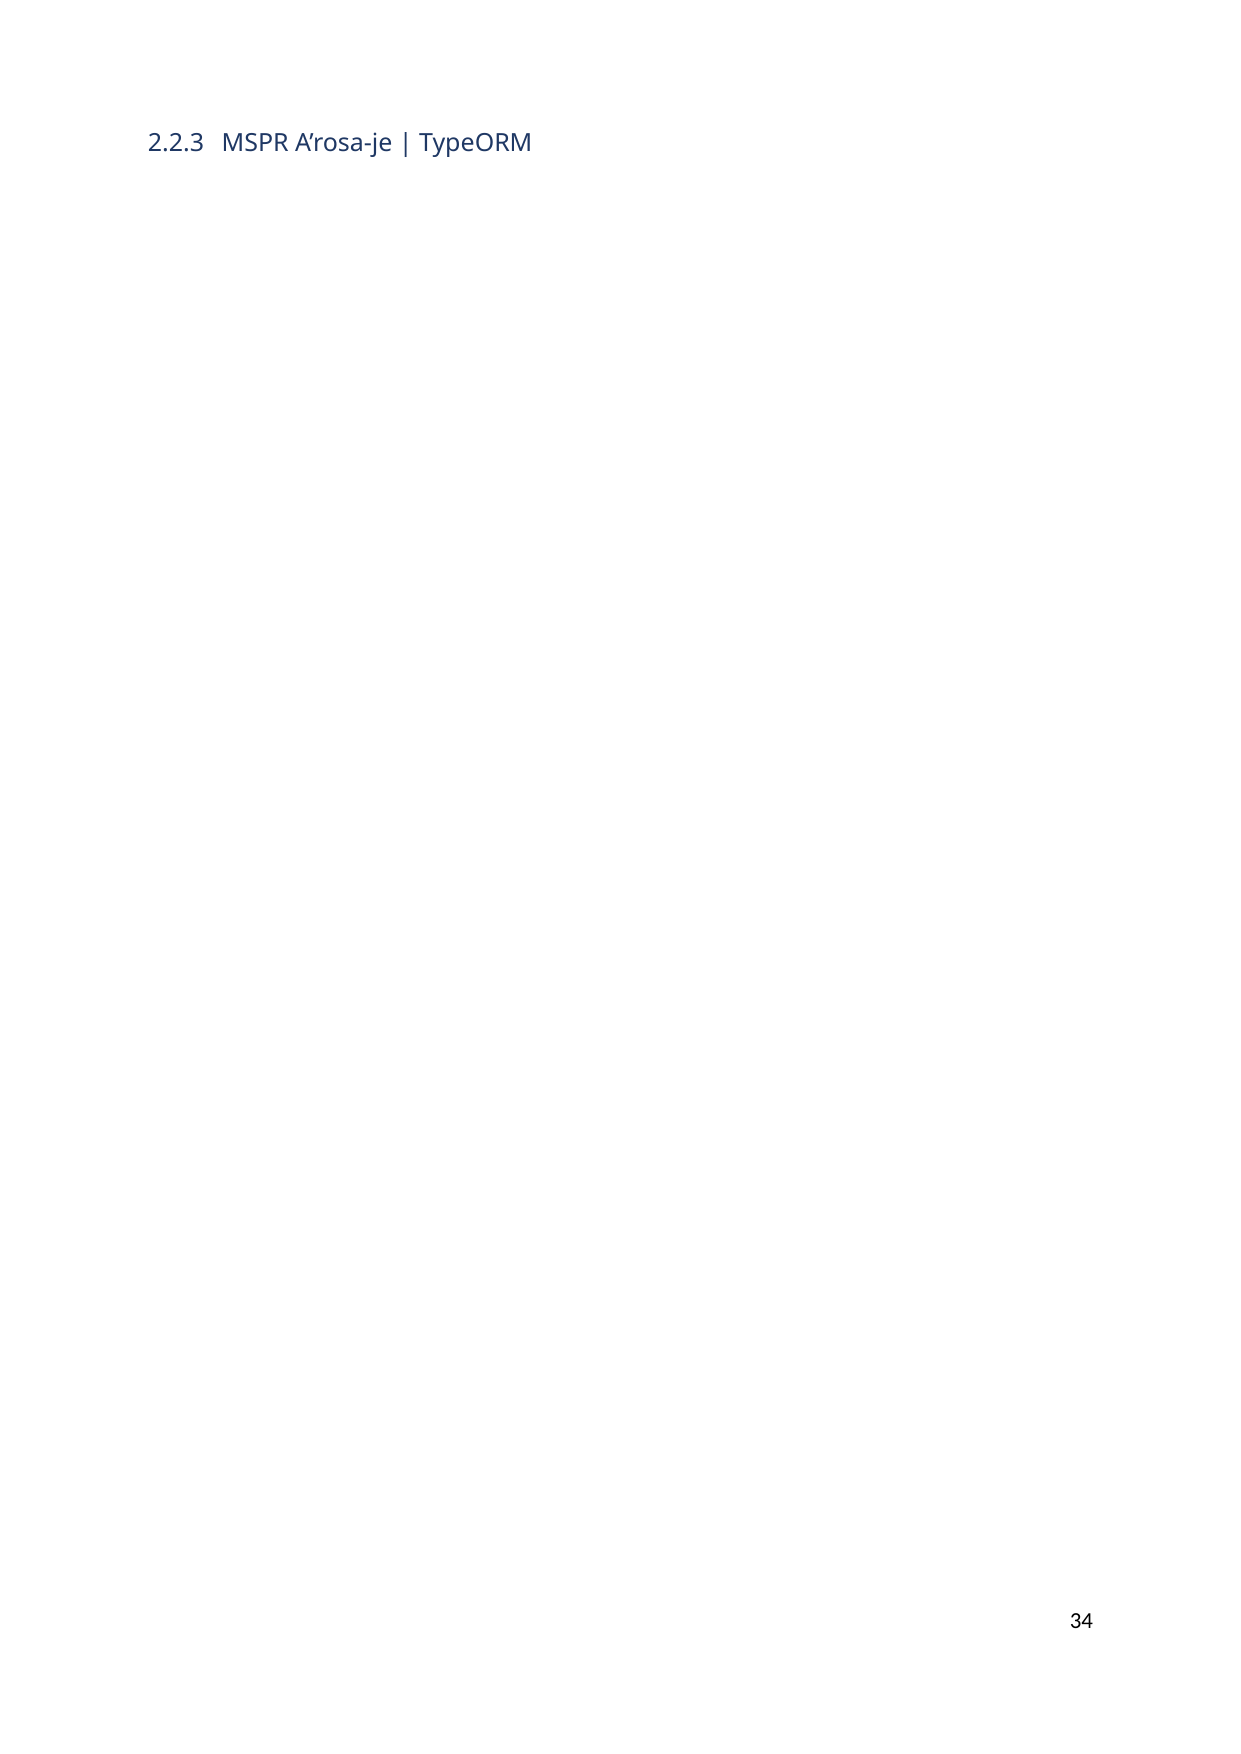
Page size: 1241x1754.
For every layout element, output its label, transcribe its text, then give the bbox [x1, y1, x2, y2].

subtitle 2.2.3 MSPR A’rosa-je | TypeORM [148, 124, 1093, 158]
